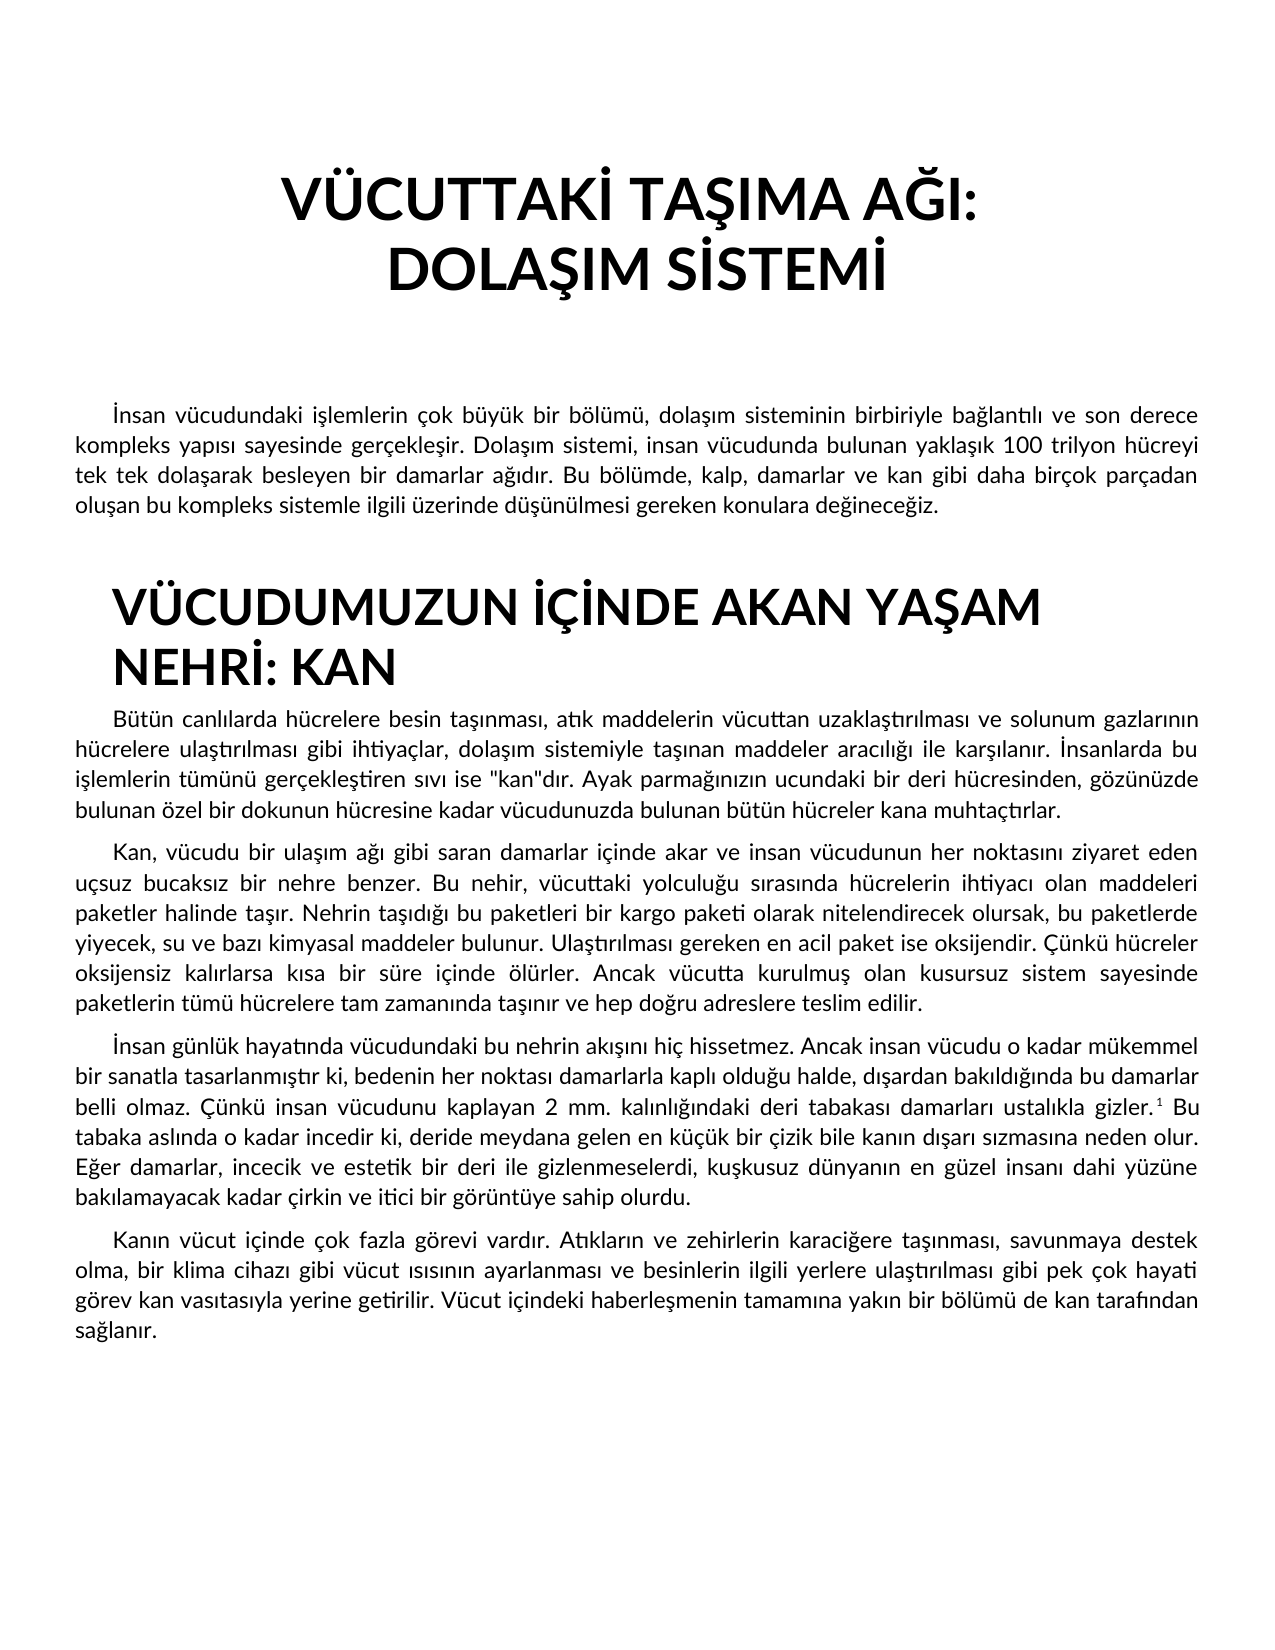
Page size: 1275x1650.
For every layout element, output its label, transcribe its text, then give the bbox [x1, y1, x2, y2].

text Kan, vücudu bir ulaşım ağı gibi saran damarlar içinde akar ve insan vücudunun her noktasını ziyaret eden uçsuz bucaksız bir nehre benzer. Bu nehir, vücuttaki yolculuğu sırasında hücrelerin ihtiyacı olan maddeleri paketler halinde taşır. Nehrin taşıdığı bu paketleri bir kargo paketi olarak nitelendirecek olursak, bu paketlerde yiyecek, su ve bazı kimyasal maddeler bulunur. Ulaştırılması gereken en acil paket ise oksijendir. Çünkü hücreler oksijensiz kalırlarsa kısa bir süre içinde ölürler. Ancak vücutta kurulmuş olan kusursuz sistem sayesinde paketlerin tümü hücrelere tam zamanında taşınır ve hep doğru adreslere teslim edilir. [75, 838, 1200, 1017]
text İnsan günlük hayatında vücudundaki bu nehrin akışını hiç hissetmez. Ancak insan vücudu o kadar mükemmel bir sanatla tasarlanmıştır ki, bedenin her noktası damarlarla kaplı olduğu halde, dışardan bakıldığında bu damarlar belli olmaz. Çünkü insan vücudunu kaplayan 2 mm. kalınlığındaki deri tabakası damarları ustalıkla gizler.1 Bu tabaka aslında o kadar incedir ki, deride meydana gelen en küçük bir çizik bile kanın dışarı sızmasına neden olur. Eğer damarlar, incecik ve estetik bir deri ile gizlenmeselerdi, kuşkusuz dünyanın en güzel insanı dahi yüzüne bakılamayacak kadar çirkin ve itici bir görüntüye sahip olurdu. [75, 1032, 1200, 1210]
text Kanın vücut içinde çok fazla görevi vardır. Atıkların ve zehirlerin karaciğere taşınması, savunmaya destek olma, bir klima cihazı gibi vücut ısısının ayarlanması ve besinlerin ilgili yerlere ulaştırılması gibi pek çok hayati görev kan vasıtasıyla yerine getirilir. Vücut içindeki haberleşmenin tamamına yakın bir bölümü de kan tarafından sağlanır. [75, 1226, 1200, 1344]
text İnsan vücudundaki işlemlerin çok büyük bir bölümü, dolaşım sisteminin birbiriyle bağlantılı ve son derece kompleks yapısı sayesinde gerçekleşir. Dolaşım sistemi, insan vücudunda bulunan yaklaşık 100 trilyon hücreyi tek tek dolaşarak besleyen bir damarlar ağıdır. Bu bölümde, kalp, damarlar ve kan gibi daha birçok parçadan oluşan bu kompleks sistemle ilgili üzerinde düşünülmesi gereken konulara değineceğiz. [75, 400, 1200, 518]
subtitle VÜCUTTAKİ TAŞIMA AĞI: DOLAŞIM SİSTEMİ [75, 162, 1200, 302]
text Bütün canlılarda hücrelere besin taşınması, atık maddelerin vücuttan uzaklaştırılması ve solunum gazlarının hücrelere ulaştırılması gibi ihtiyaçlar, dolaşım sistemiyle taşınan maddeler aracılığı ile karşılanır. İnsanlarda bu işlemlerin tümünü gerçekleştiren sıvı ise "kan"dır. Ayak parmağınızın ucundaki bir deri hücresinden, gözünüzde bulunan özel bir dokunun hücresine kadar vücudunuzda bulunan bütün hücreler kana muhtaçtırlar. [75, 705, 1200, 823]
subtitle VÜCUDUMUZUN İÇİNDE AKAN YAŞAM NEHRİ: KAN [112, 576, 1200, 696]
